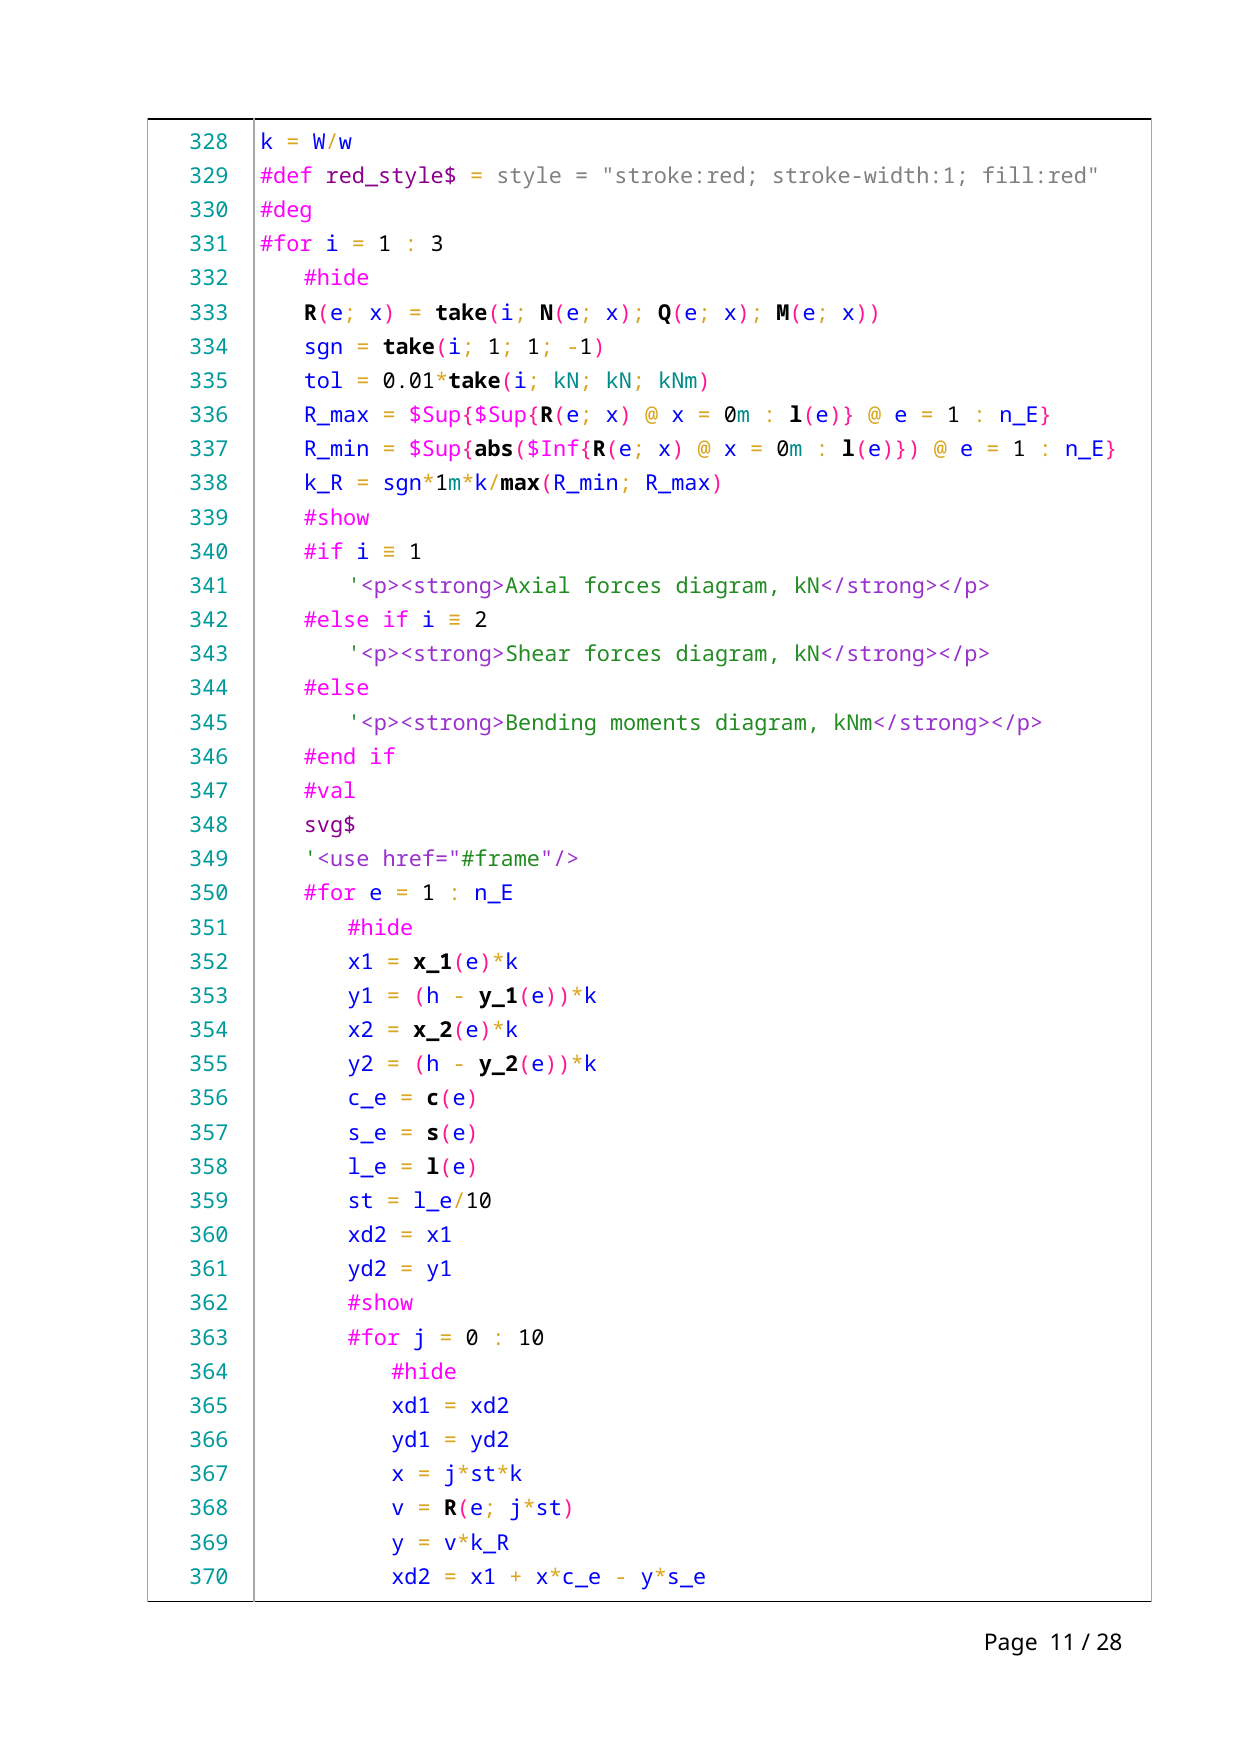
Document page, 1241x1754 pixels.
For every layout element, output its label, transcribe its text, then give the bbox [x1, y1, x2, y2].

table_header 328 329 330 331 332 333 334 335 336 337 338 339 340 341 342 343 344 345 346 347 348 349 350 351 352 353 354 355 356 357 358 359 360 361 362 363 364 365 366 367 368 369 370 [148, 120, 253, 1601]
table_header k = W/w #def red_style$ = style = "stroke:red; stroke-width:1; fill:red" #deg #for i = 1 : 3 #hide R(e; x) = take(i; N(e; x); Q(e; x); M(e; x)) sgn = take(i; 1; 1; -1) tol = 0.01*take(i; kN; kN; kNm) R_max = $Sup{$Sup{R(e; x) @ x = 0m : l(e)} @ e = 1 : n_E} R_min = $Sup{abs($Inf{R(e; x) @ x = 0m : l(e)}) @ e = 1 : n_E} k_R = sgn*1m*k/max(R_min; R_max) #show #if i ≡ 1 '<p><strong>Axial forces diagram, kN</strong></p> #else if i ≡ 2 '<p><strong>Shear forces diagram, kN</strong></p> #else '<p><strong>Bending moments diagram, kNm</strong></p> #end if #val svg$ '<use href="#frame"/> #for e = 1 : n_E #hide x1 = x_1(e)*k y1 = (h - y_1(e))*k x2 = x_2(e)*k y2 = (h - y_2(e))*k c_e = c(e) s_e = s(e) l_e = l(e) st = l_e/10 xd2 = x1 yd2 = y1 #show #for j = 0 : 10 #hide xd1 = xd2 yd1 = yd2 x = j*st*k v = R(e; j*st) y = v*k_R xd2 = x1 + x*c_e - y*s_e [255, 120, 1151, 1601]
